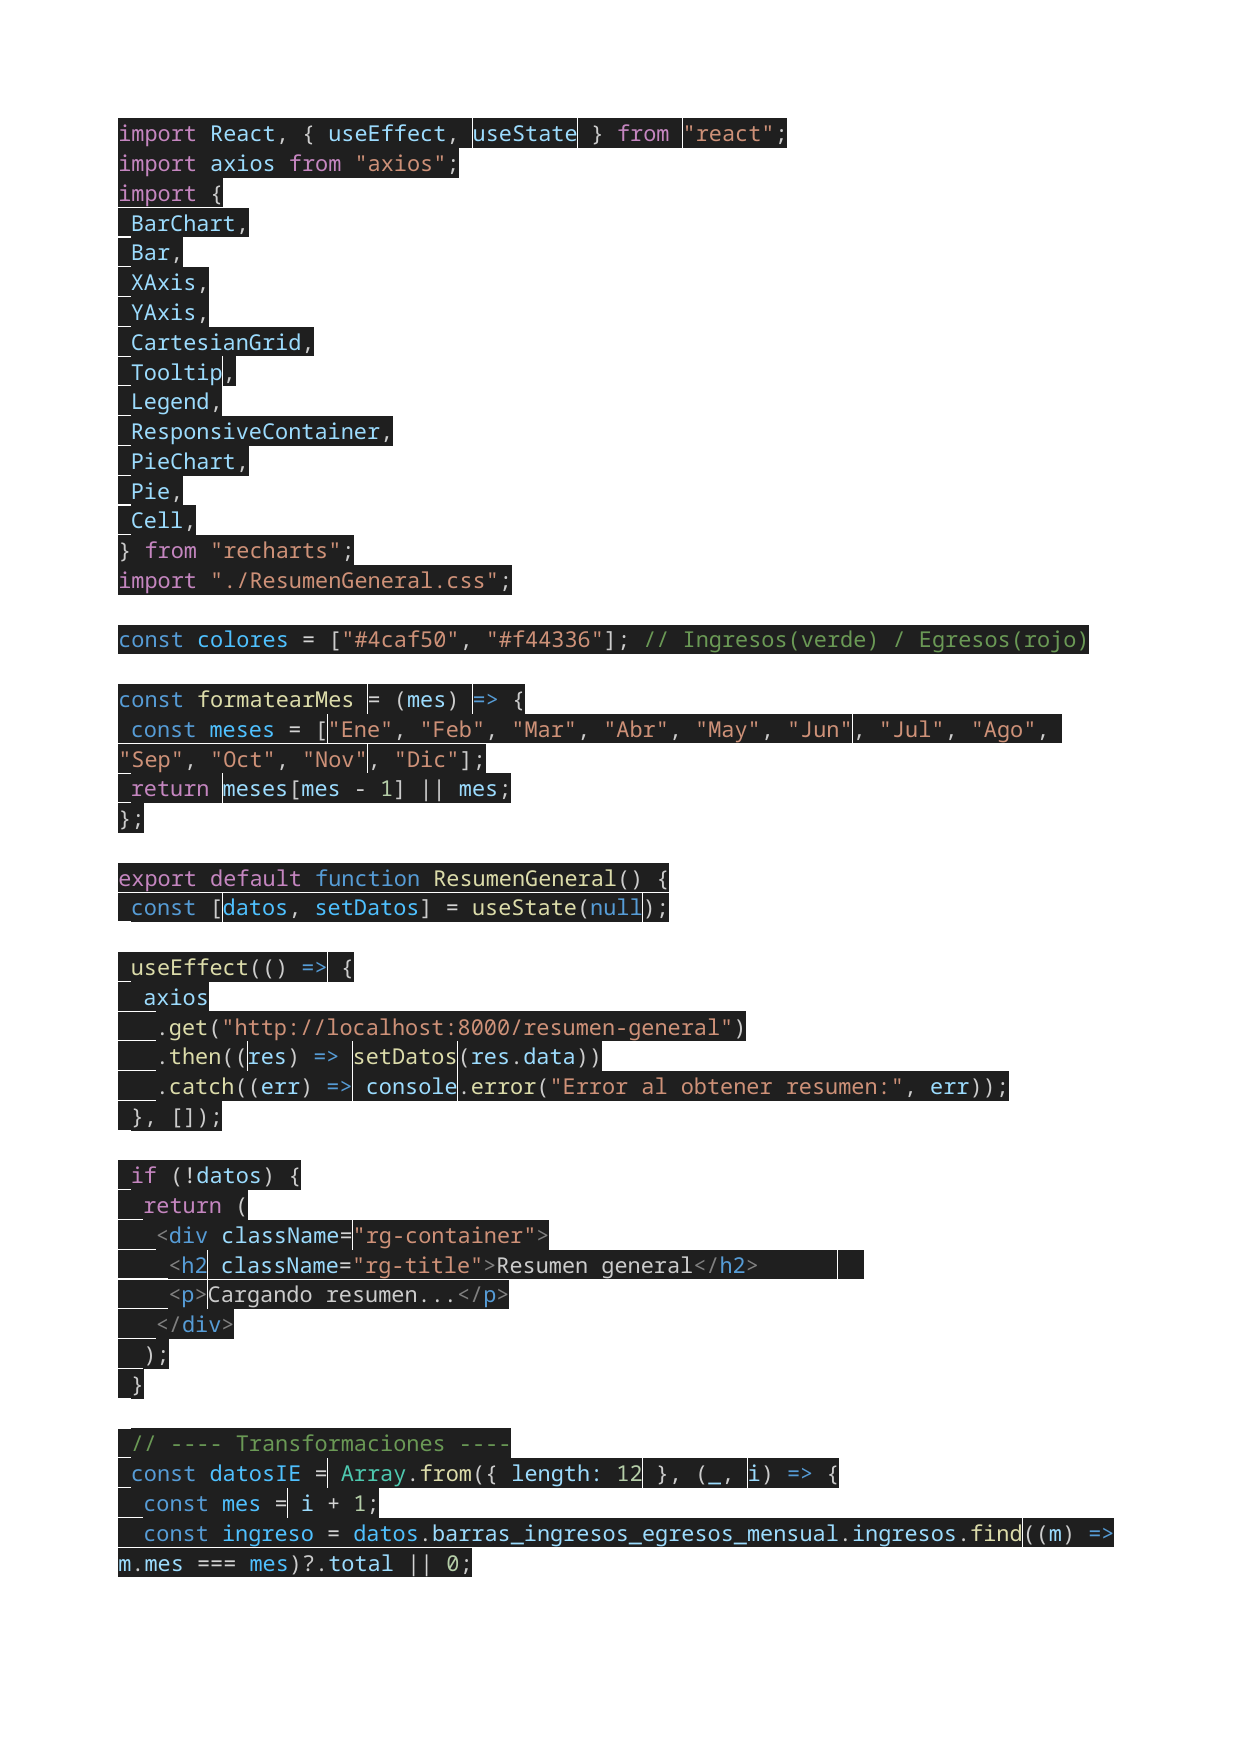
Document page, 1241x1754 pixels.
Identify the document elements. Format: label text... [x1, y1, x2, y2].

text PieChart, [118, 446, 1122, 476]
text const formatearMes = (mes) => { [118, 684, 1122, 714]
text }, []); [118, 1101, 1122, 1131]
text const [datos, setDatos] = useState(null); [118, 892, 1122, 922]
text }; [118, 803, 1122, 833]
text </div> [118, 1309, 1122, 1339]
text .catch((err) => console.error("Error al obtener resumen:", err)); [118, 1071, 1122, 1101]
text axios [118, 982, 1122, 1011]
text import "./ResumenGeneral.css"; [118, 565, 1122, 595]
text } [118, 1369, 1122, 1399]
text if (!datos) { [118, 1160, 1122, 1190]
text const colores = ["#4caf50", "#f44336"]; // Ingresos(verde) / Egresos(rojo) [118, 624, 1122, 654]
text ); [118, 1339, 1122, 1369]
text <div className="rg-container"> [118, 1220, 1122, 1250]
text Tooltip, [118, 356, 1122, 386]
text const ingreso = datos.barras_ingresos_egresos_mensual.ingresos.find((m) => m.mes === mes)?.total || 0; [118, 1518, 1122, 1577]
text import { [118, 178, 1122, 207]
text <p>Cargando resumen...</p> [118, 1279, 1122, 1309]
text // ---- Transformaciones ---- [118, 1428, 1122, 1458]
text return meses[mes - 1] || mes; [118, 773, 1122, 803]
text Pie, [118, 476, 1122, 505]
text import axios from "axios"; [118, 148, 1122, 178]
text .then((res) => setDatos(res.data)) [118, 1041, 1122, 1071]
text Bar, [118, 237, 1122, 267]
text const mes = i + 1; [118, 1488, 1122, 1518]
text const meses = ["Ene", "Feb", "Mar", "Abr", "May", "Jun", "Jul", "Ago", "Sep", "Oct", "Nov", "Dic"]; [118, 714, 1122, 773]
text Legend, [118, 386, 1122, 416]
text <h2 className="rg-title">Resumen general</h2> [118, 1250, 1122, 1279]
text .get("http://localhost:8000/resumen-general") [118, 1011, 1122, 1041]
text } from "recharts"; [118, 535, 1122, 565]
text const datosIE = Array.from({ length: 12 }, (_, i) => { [118, 1458, 1122, 1488]
text Cell, [118, 505, 1122, 535]
text BarChart, [118, 207, 1122, 237]
text CartesianGrid, [118, 327, 1122, 356]
text import React, { useEffect, useState } from "react"; [118, 118, 1122, 148]
text return ( [118, 1190, 1122, 1220]
text export default function ResumenGeneral() { [118, 863, 1122, 892]
text useEffect(() => { [118, 952, 1122, 982]
text ResponsiveContainer, [118, 416, 1122, 446]
text YAxis, [118, 297, 1122, 327]
text XAxis, [118, 267, 1122, 297]
